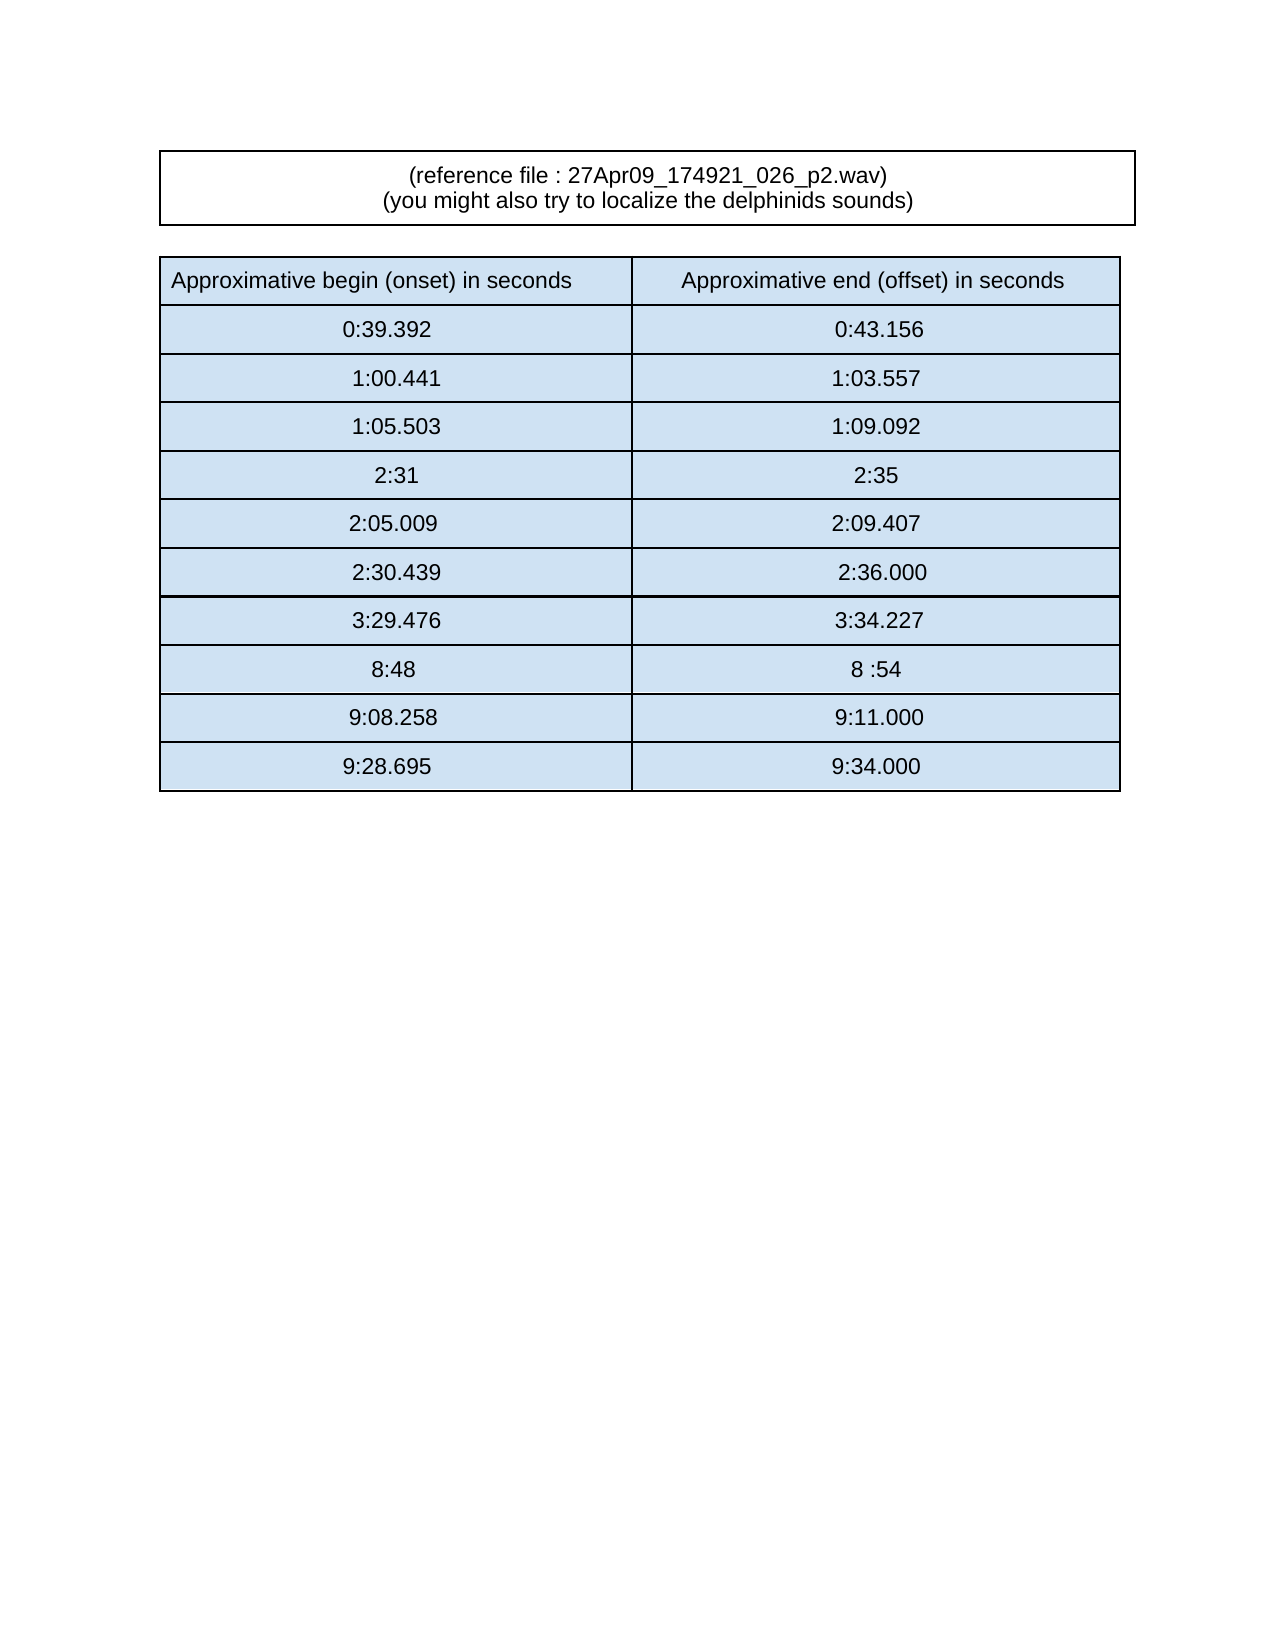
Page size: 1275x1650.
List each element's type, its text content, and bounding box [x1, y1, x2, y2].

table_cell 9:08.258 [161, 695, 631, 741]
table_cell 0:43.156 [633, 306, 1119, 353]
table_cell 9:34.000 [633, 743, 1119, 789]
table_header (reference file : 27Apr09_174921_026_p2.wav) (you might also try to localize the delphinids sounds) [161, 152, 1134, 224]
table_cell 8 :54 [633, 646, 1119, 692]
table_cell 2:31 [161, 452, 631, 498]
table_cell 1:09.092 [633, 403, 1119, 450]
table_cell 2:30.439 [161, 549, 631, 595]
table_header Approximative begin (onset) in seconds [161, 258, 631, 304]
table_cell 3:34.227 [633, 598, 1119, 644]
table_header Approximative end (offset) in seconds [633, 258, 1119, 304]
table_cell 9:28.695 [161, 743, 631, 789]
table_cell 0:39.392 [161, 306, 631, 353]
table_cell 1:03.557 [633, 355, 1119, 401]
table_cell 1:05.503 [161, 403, 631, 450]
table_cell 9:11.000 [633, 695, 1119, 741]
table_cell 3:29.476 [161, 598, 631, 644]
table_cell 8:48 [161, 646, 631, 692]
table_cell 1:00.441 [161, 355, 631, 401]
table_cell 2:09.407 [633, 500, 1119, 547]
table_cell 2:36.000 [633, 549, 1119, 595]
table_cell 2:05.009 [161, 500, 631, 547]
table_cell 2:35 [633, 452, 1119, 498]
